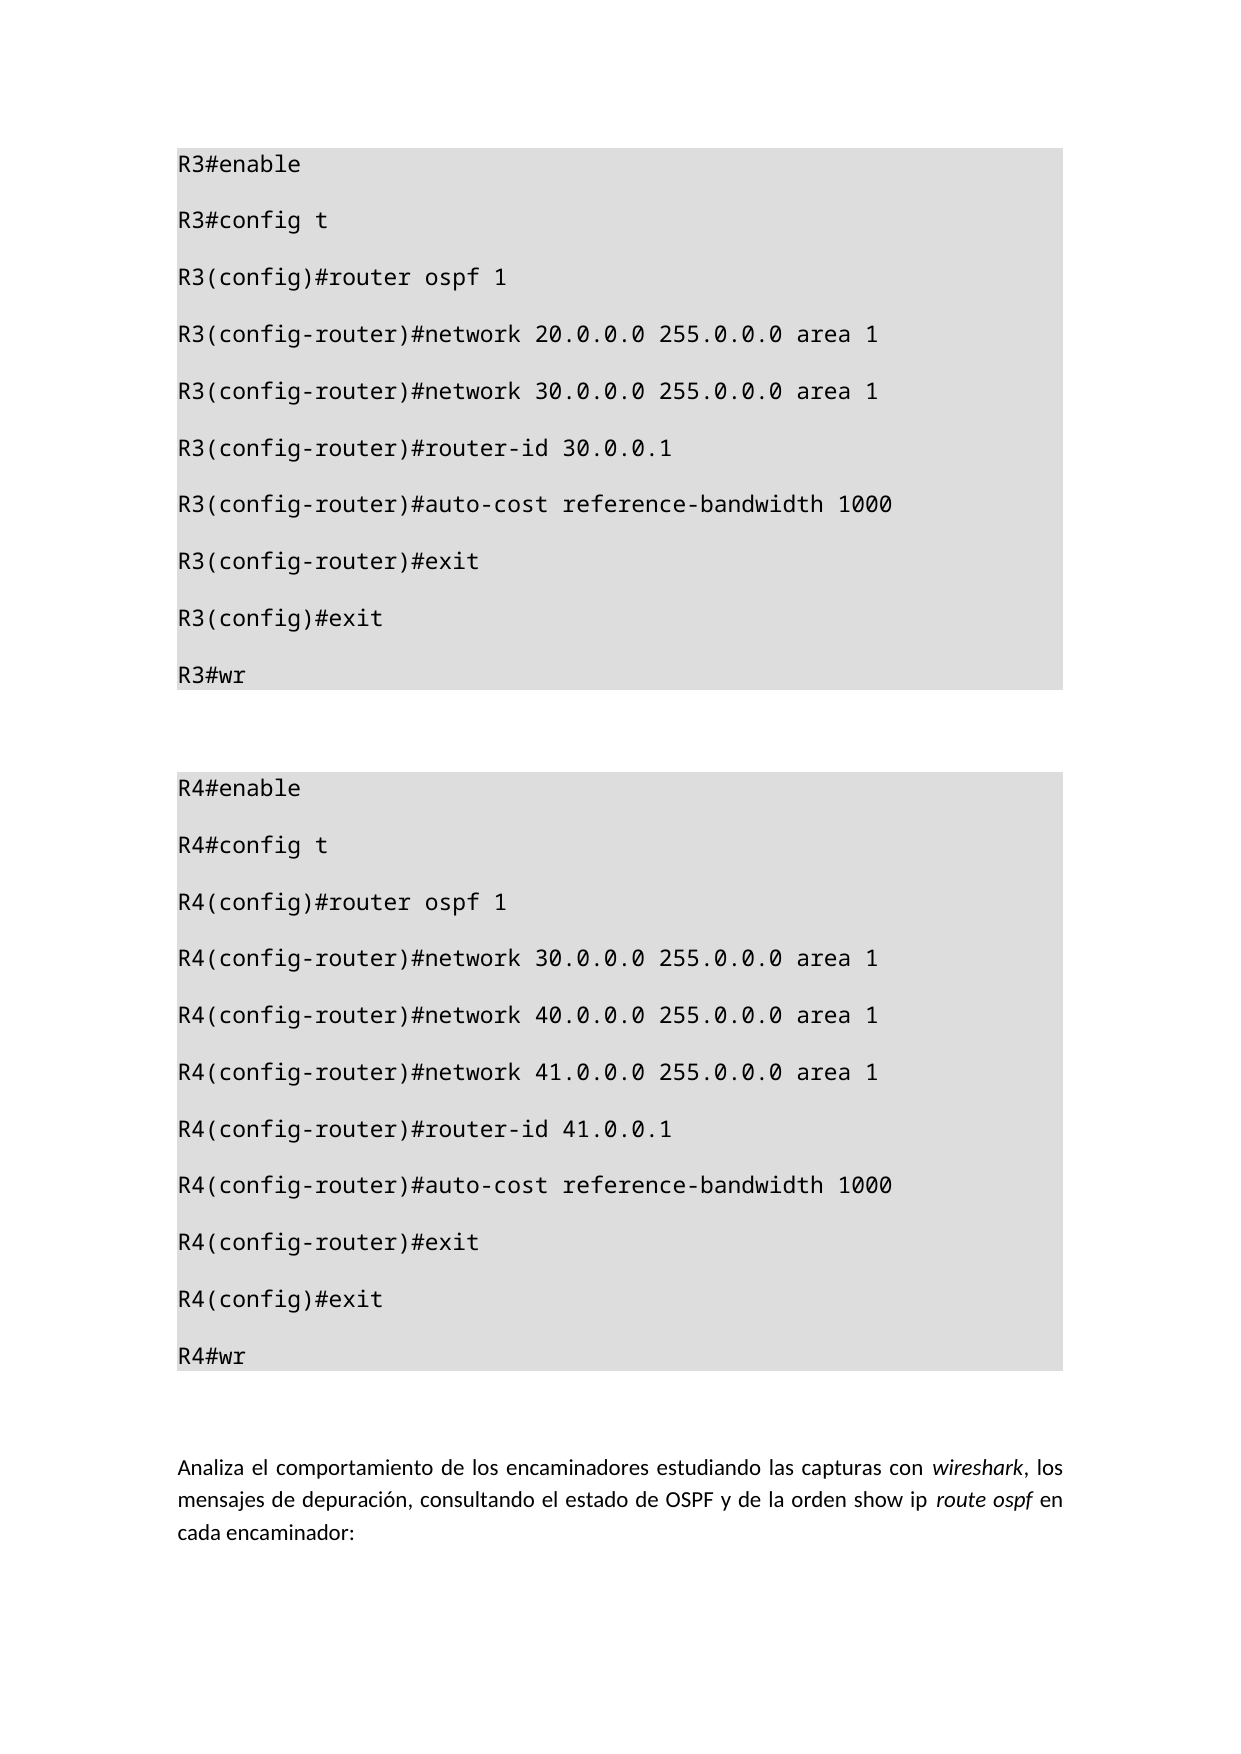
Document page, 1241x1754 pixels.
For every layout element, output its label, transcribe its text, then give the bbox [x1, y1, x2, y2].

text R4#enable [177, 772, 1063, 803]
text R4(config)#router ospf 1 [177, 886, 1063, 917]
text R4(config-router)#network 41.0.0.0 255.0.0.0 area 1 [177, 1056, 1063, 1087]
text R3(config-router)#network 30.0.0.0 255.0.0.0 area 1 [177, 375, 1063, 406]
text R4(config-router)#router-id 41.0.0.1 [177, 1113, 1063, 1144]
text R3(config-router)#exit [177, 545, 1063, 576]
text Analiza el comportamiento de los encaminadores estudiando las capturas con wireshark, los mensajes de depuración, consultando el estado de OSPF y de la orden show ip route ospf en cada encaminador: [177, 1453, 1063, 1546]
text R3(config-router)#router-id 30.0.0.1 [177, 431, 1063, 463]
text R3(config)#router ospf 1 [177, 261, 1063, 292]
text R3#enable [177, 148, 1063, 179]
text R4(config)#exit [177, 1283, 1063, 1314]
text R3(config)#exit [177, 602, 1063, 633]
text R3#wr [177, 658, 1063, 690]
text R3(config-router)#network 20.0.0.0 255.0.0.0 area 1 [177, 318, 1063, 349]
text R4(config-router)#network 30.0.0.0 255.0.0.0 area 1 [177, 942, 1063, 974]
text R4(config-router)#network 40.0.0.0 255.0.0.0 area 1 [177, 999, 1063, 1030]
text R4#wr [177, 1340, 1063, 1371]
text R3(config-router)#auto-cost reference-bandwidth 1000 [177, 488, 1063, 519]
text R3#config t [177, 204, 1063, 236]
text R4#config t [177, 829, 1063, 860]
text R4(config-router)#exit [177, 1226, 1063, 1257]
text R4(config-router)#auto-cost reference-bandwidth 1000 [177, 1169, 1063, 1201]
